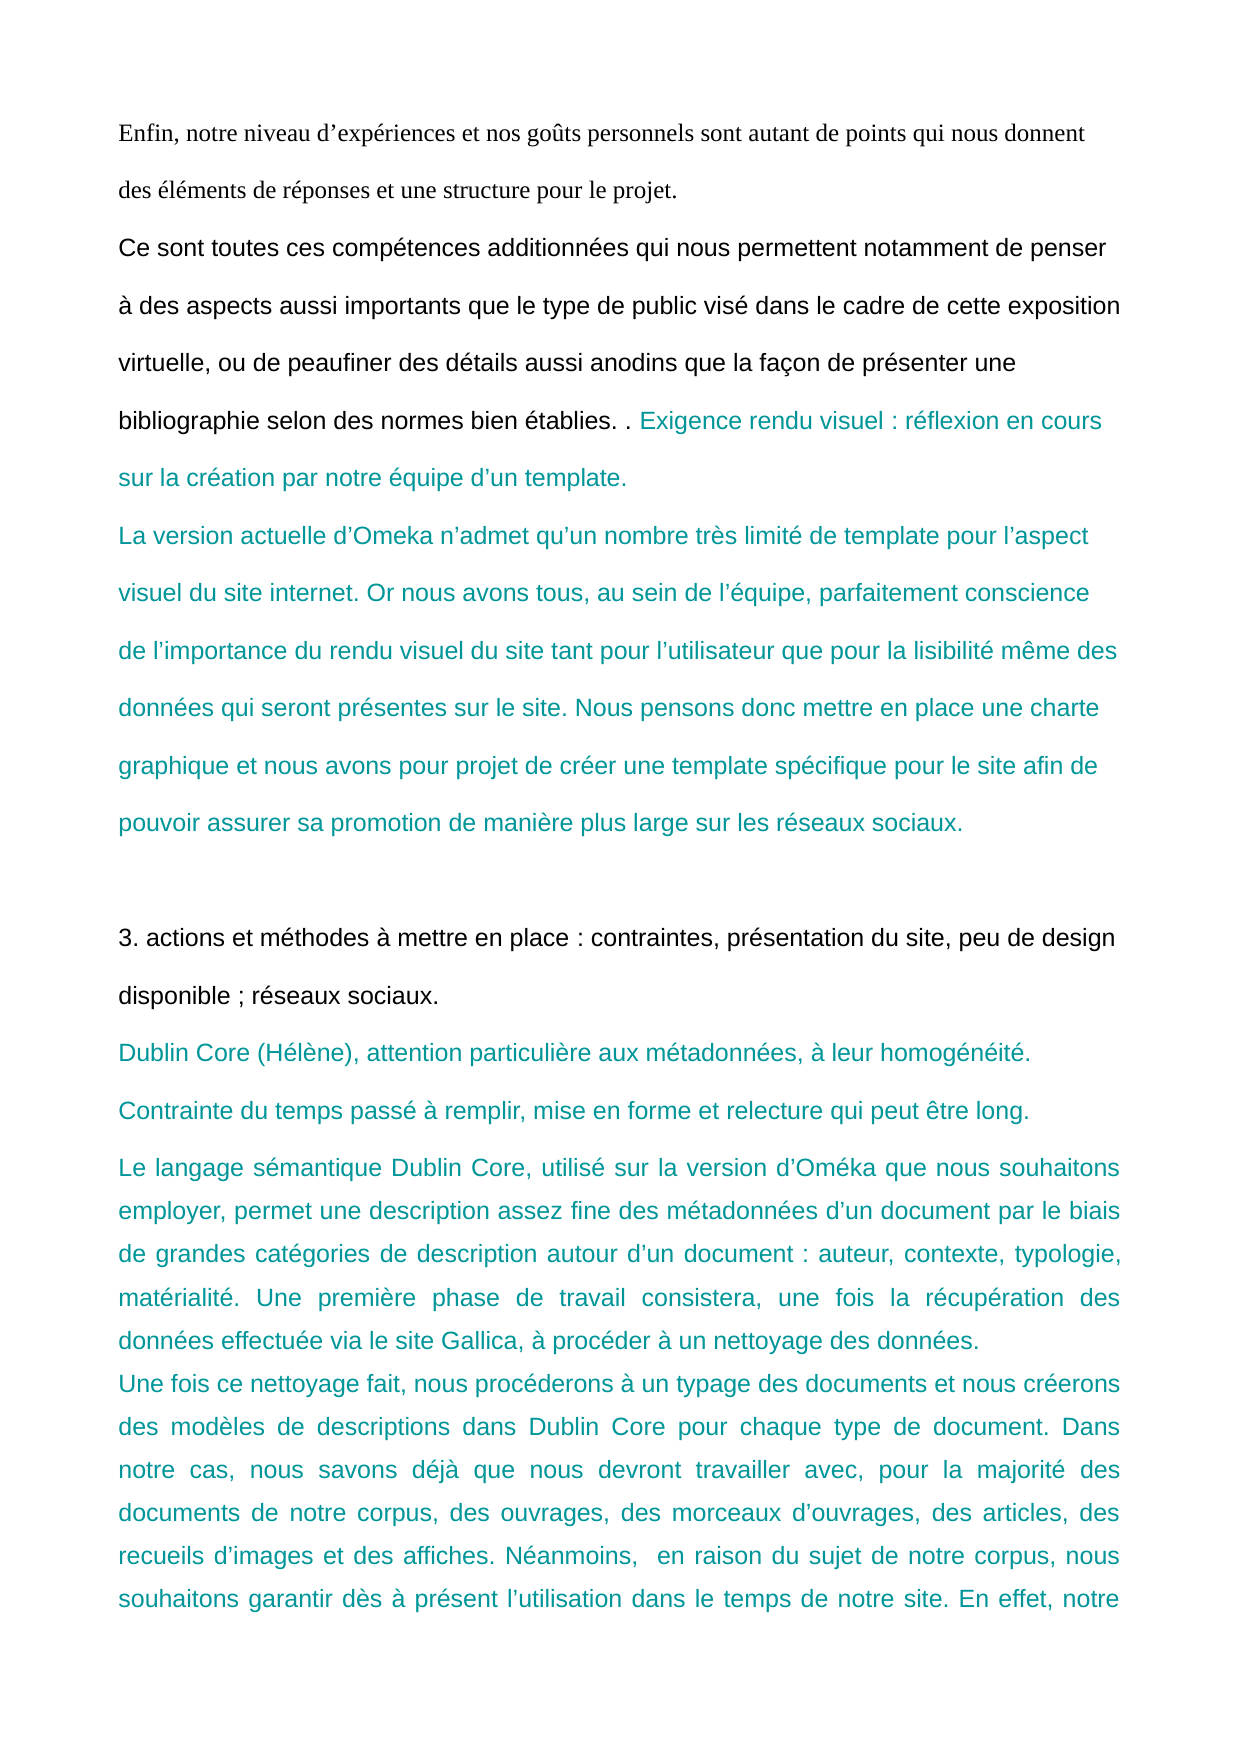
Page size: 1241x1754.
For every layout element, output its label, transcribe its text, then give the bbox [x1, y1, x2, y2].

text La version actuelle d’Omeka n’admet qu’un nombre très limité de template pour l’aspect visuel du site internet. Or nous avons tous, au sein de l’équipe, parfaitement conscience de l’importance du rendu visuel du site tant pour l’utilisateur que pour la lisibilité même des données qui seront présentes sur le site. Nous pensons donc mettre en place une charte graphique et nous avons pour projet de créer une template spécifique pour le site afin de pouvoir assurer sa promotion de manière plus large sur les réseaux sociaux. [118, 521, 1122, 837]
text Dublin Core (Hélène), attention particulière aux métadonnées, à leur homogénéité. Contrainte du temps passé à remplir, mise en forme et relecture qui peut être long. [118, 1038, 1122, 1124]
text Le langage sémantique Dublin Core, utilisé sur la version d’Oméka que nous souhaitons employer, permet une description assez fine des métadonnées d’un document par le biais de grandes catégories de description autour d’un document : auteur, contexte, typologie, matérialité. Une première phase de travail consistera, une fois la récupération des données effectuée via le site Gallica, à procéder à un nettoyage des données. [118, 1153, 1122, 1354]
text Ce sont toutes ces compétences additionnées qui nous permettent notamment de penser à des aspects aussi importants que le type de public visé dans le cadre de cette exposition virtuelle, ou de peaufiner des détails aussi anodins que la façon de présenter une bibliographie selon des normes bien établies. . Exigence rendu visuel : réflexion en cours sur la création par notre équipe d’un template. [118, 233, 1122, 492]
text Enfin, notre niveau d’expériences et nos goûts personnels sont autant de points qui nous donnent des éléments de réponses et une structure pour le projet. [118, 118, 1122, 204]
text Une fois ce nettoyage fait, nous procéderons à un typage des documents et nous créerons des modèles de descriptions dans Dublin Core pour chaque type de document. Dans notre cas, nous savons déjà que nous devront travailler avec, pour la majorité des documents de notre corpus, des ouvrages, des morceaux d’ouvrages, des articles, des recueils d’images et des affiches. Néanmoins, en raison du sujet de notre corpus, nous souhaitons garantir dès à présent l’utilisation dans le temps de notre site. En effet, notre [118, 1369, 1122, 1613]
text 3. actions et méthodes à mettre en place : contraintes, présentation du site, peu de design disponible ; réseaux sociaux. [118, 923, 1122, 1009]
